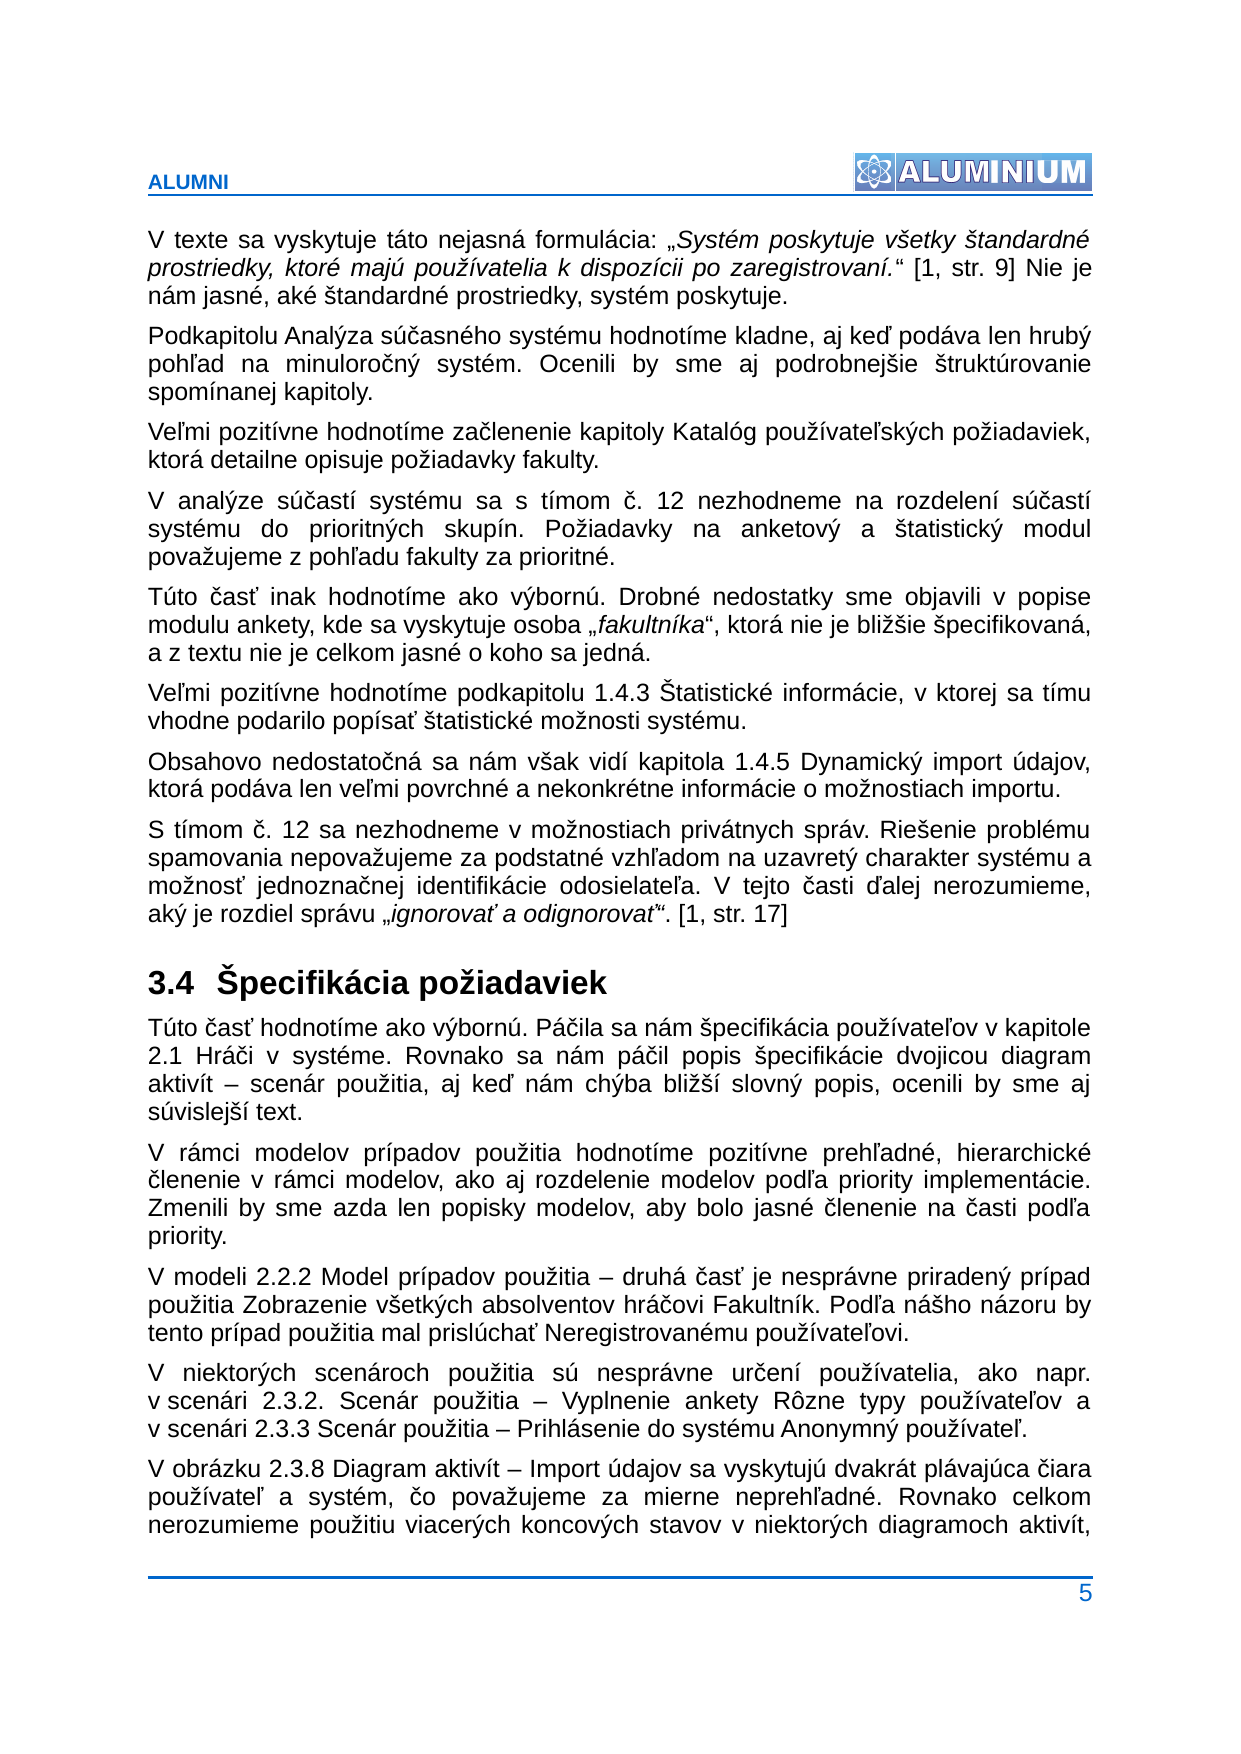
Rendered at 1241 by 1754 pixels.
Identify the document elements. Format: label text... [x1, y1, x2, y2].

text V analýze súčastí systému sa s tímom č. 12 nezhodneme na rozdelení súčastí systému do prioritných skupín. Požiadavky na anketový a štatistický modul považujeme z pohľadu fakulty za prioritné. [148, 486, 1093, 570]
text V texte sa vyskytuje táto nejasná formulácia: „Systém poskytuje všetky štandardné prostriedky, ktoré majú používatelia k dispozícii po zaregistrovaní.“ [1, str. 9] Nie je nám jasné, aké štandardné prostriedky, systém poskytuje. [148, 226, 1093, 309]
text V rámci modelov prípadov použitia hodnotíme pozitívne prehľadné, hierarchické členenie v rámci modelov, ako aj rozdelenie modelov podľa priority implementácie. Zmenili by sme azda len popisky modelov, aby bolo jasné členenie na časti podľa priority. [148, 1138, 1093, 1250]
text Obsahovo nedostatočná sa nám však vidí kapitola 1.4.5 Dynamický import údajov, ktorá podáva len veľmi povrchné a nekonkrétne informácie o možnostiach importu. [148, 747, 1093, 803]
text V niektorých scenároch použitia sú nesprávne určení používatelia, ako napr. v scenári 2.3.2. Scenár použitia – Vyplnenie ankety Rôzne typy používateľov a v scenári 2.3.3 Scenár použitia – Prihlásenie do systému Anonymný používateľ. [148, 1359, 1093, 1443]
text Túto časť hodnotíme ako výbornú. Páčila sa nám špecifikácia používateľov v kapitole 2.1 Hráči v systéme. Rovnako sa nám páčil popis špecifikácie dvojicou diagram aktivít – scenár použitia, aj keď nám chýba bližší slovný popis, ocenili by sme aj súvislejší text. [148, 1014, 1093, 1126]
text V obrázku 2.3.8 Diagram aktivít – Import údajov sa vyskytujú dvakrát plávajúca čiara používateľ a systém, čo považujeme za mierne neprehľadné. Rovnako celkom nerozumieme použitiu viacerých koncových stavov v niektorých diagramoch aktivít, [148, 1455, 1093, 1539]
text Túto časť inak hodnotíme ako výbornú. Drobné nedostatky sme objavili v popise modulu ankety, kde sa vyskytuje osoba „fakultníka“, ktorá nie je bližšie špecifikovaná, a z textu nie je celkom jasné o koho sa jedná. [148, 583, 1093, 666]
text Podkapitolu Analýza súčasného systému hodnotíme kladne, aj keď podáva len hrubý pohľad na minuloročný systém. Ocenili by sme aj podrobnejšie štruktúrovanie spomínanej kapitoly. [148, 322, 1093, 406]
subtitle Špecifikácia požiadaviek [148, 964, 1093, 1002]
text Veľmi pozitívne hodnotíme začlenenie kapitoly Katalóg používateľských požiadaviek, ktorá detailne opisuje požiadavky fakulty. [148, 418, 1093, 474]
text Veľmi pozitívne hodnotíme podkapitolu 1.4.3 Štatistické informácie, v ktorej sa tímu vhodne podarilo popísať štatistické možnosti systému. [148, 679, 1093, 735]
text V modeli 2.2.2 Model prípadov použitia – druhá časť je nesprávne priradený prípad použitia Zobrazenie všetkých absolventov hráčovi Fakultník. Podľa nášho názoru by tento prípad použitia mal prislúchať Neregistrovanému používateľovi. [148, 1263, 1093, 1346]
text S tímom č. 12 sa nezhodneme v možnostiach privátnych správ. Riešenie problému spamovania nepovažujeme za podstatné vzhľadom na uzavretý charakter systému a možnosť jednoznačnej identifikácie odosielateľa. V tejto časti ďalej nerozumieme, aký je rozdiel správu „ignorovať a odignorovať“. [1, str. 17] [148, 816, 1093, 927]
